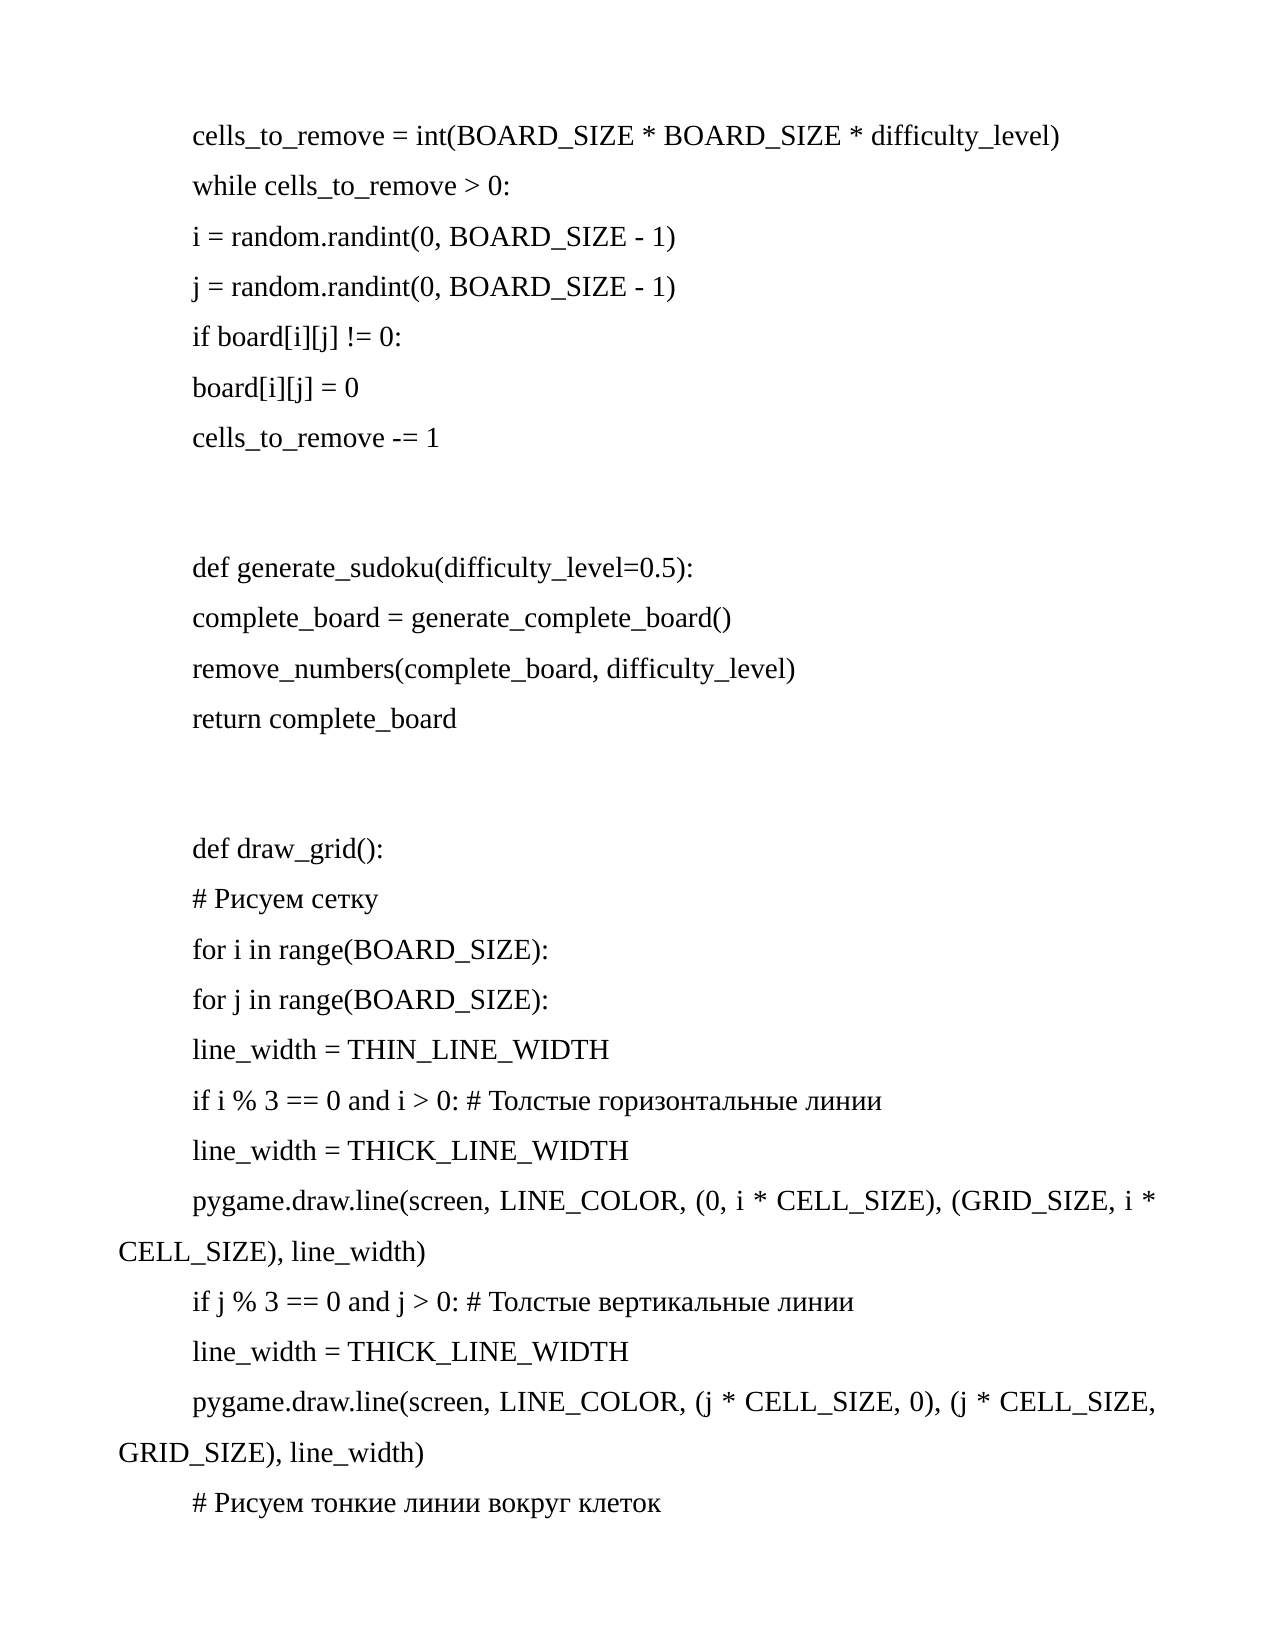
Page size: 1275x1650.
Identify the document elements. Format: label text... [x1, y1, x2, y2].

text return complete_board [118, 701, 1157, 734]
text cells_to_remove = int(BOARD_SIZE * BOARD_SIZE * difficulty_level) [118, 118, 1157, 152]
text pygame.draw.line(screen, LINE_COLOR, (j * CELL_SIZE, 0), (j * CELL_SIZE, GRID_SIZE), line_width) [118, 1384, 1157, 1468]
text def draw_grid(): [118, 831, 1157, 865]
text for j in range(BOARD_SIZE): [118, 982, 1157, 1016]
text complete_board = generate_complete_board() [118, 600, 1157, 634]
text def generate_sudoku(difficulty_level=0.5): [118, 550, 1157, 584]
text cells_to_remove -= 1 [118, 420, 1157, 453]
text line_width = THICK_LINE_WIDTH [118, 1334, 1157, 1368]
text if board[i][j] != 0: [118, 319, 1157, 353]
text for i in range(BOARD_SIZE): [118, 932, 1157, 965]
text j = random.randint(0, BOARD_SIZE - 1) [118, 269, 1157, 303]
text if i % 3 == 0 and i > 0: # Толстые горизонтальные линии [118, 1083, 1157, 1116]
text # Рисуем сетку [118, 881, 1157, 915]
text line_width = THIN_LINE_WIDTH [118, 1032, 1157, 1066]
text i = random.randint(0, BOARD_SIZE - 1) [118, 219, 1157, 252]
text pygame.draw.line(screen, LINE_COLOR, (0, i * CELL_SIZE), (GRID_SIZE, i * CELL_SIZE), line_width) [118, 1183, 1157, 1267]
text board[i][j] = 0 [118, 370, 1157, 403]
text remove_numbers(complete_board, difficulty_level) [118, 651, 1157, 684]
text line_width = THICK_LINE_WIDTH [118, 1133, 1157, 1167]
text if j % 3 == 0 and j > 0: # Толстые вертикальные линии [118, 1284, 1157, 1317]
text while cells_to_remove > 0: [118, 168, 1157, 202]
text # Рисуем тонкие линии вокруг клеток [118, 1485, 1157, 1519]
